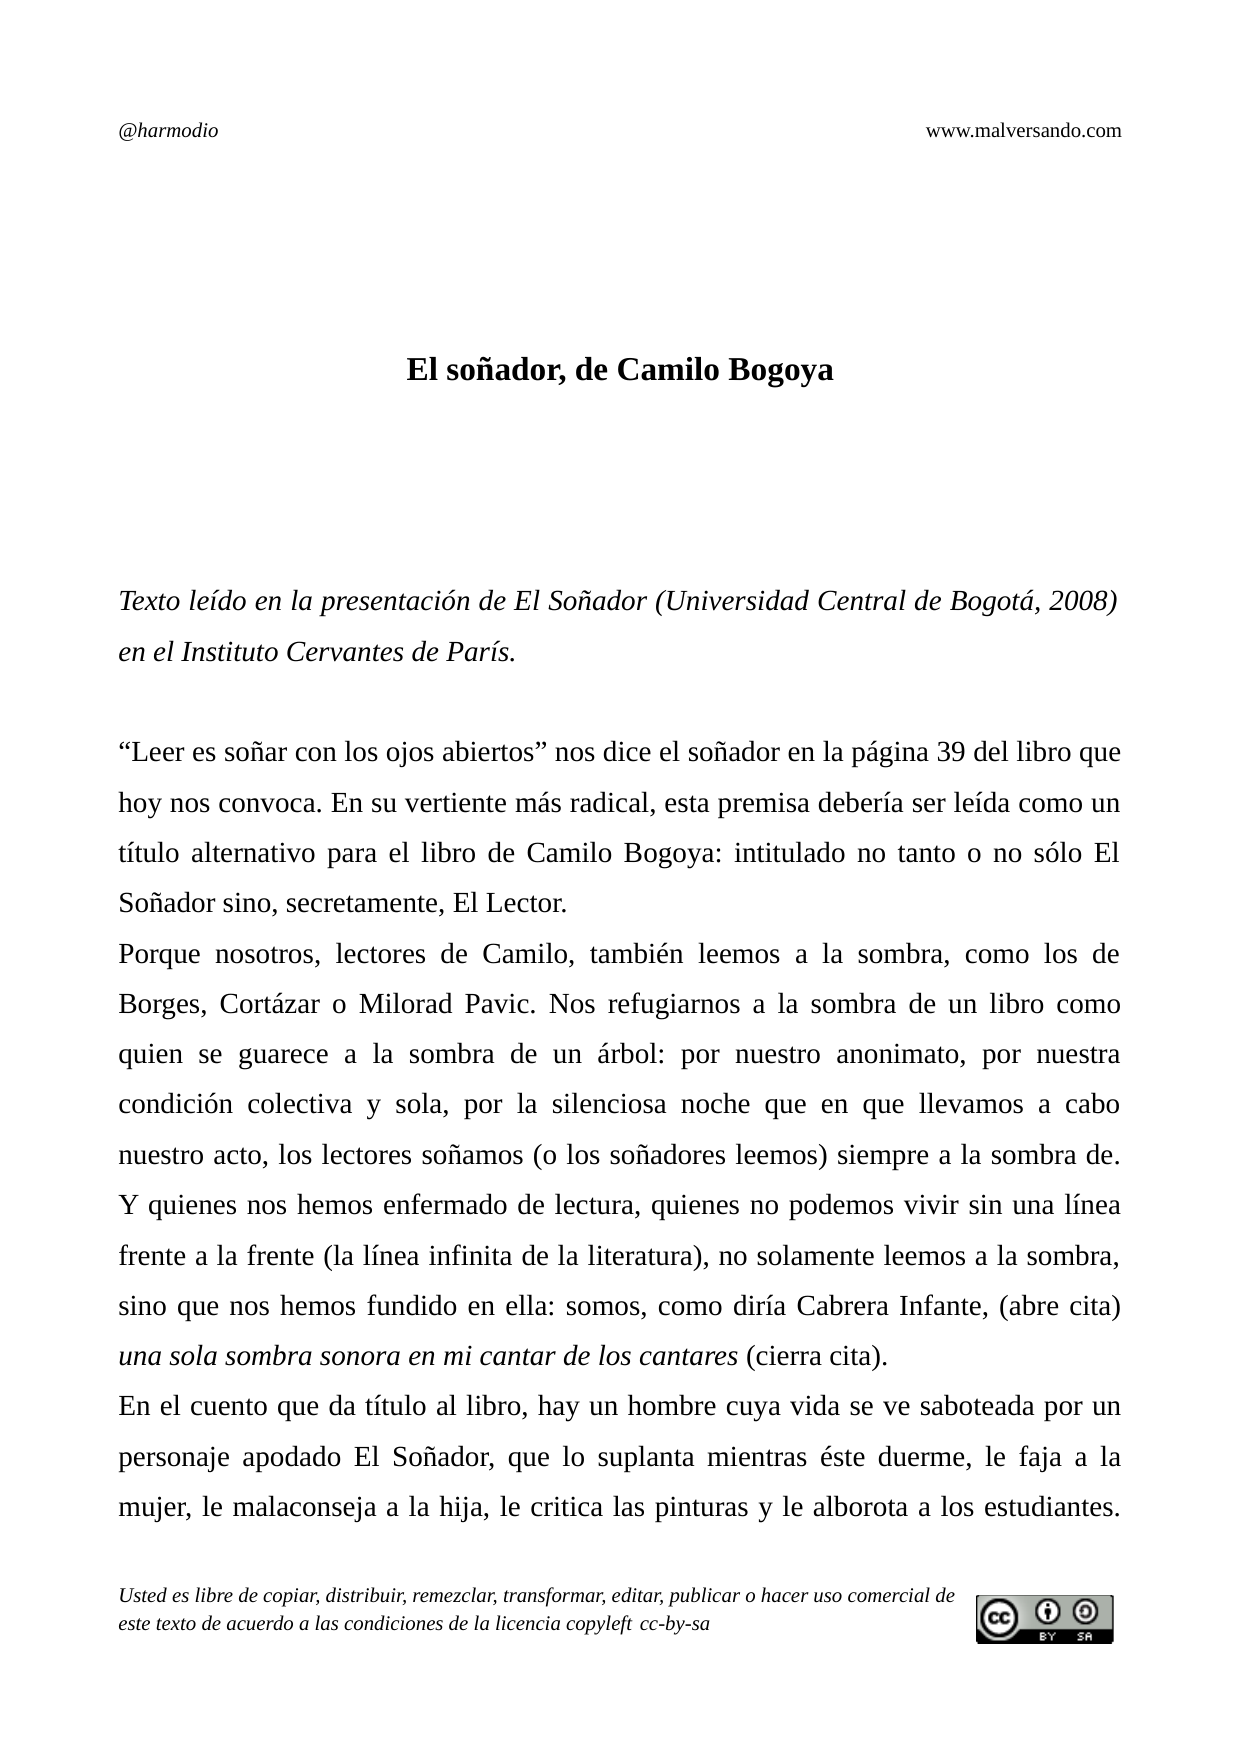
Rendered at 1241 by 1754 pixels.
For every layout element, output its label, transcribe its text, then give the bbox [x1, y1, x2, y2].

text “Leer es soñar con los ojos abiertos” nos dice el soñador en la página 39 del libro que hoy nos convoca. En su vertiente más radical, esta premisa debería ser leída como un título alternativo para el libro de Camilo Bogoya: intitulado no tanto o no sólo El Soñador sino, secretamente, El Lector. [118, 734, 1122, 919]
text Texto leído en la presentación de El Soñador (Universidad Central de Bogotá, 2008) en el Instituto Cervantes de París. [118, 583, 1122, 667]
text El soñador, de Camilo Bogoya [118, 349, 1122, 387]
picture [976, 1595, 1114, 1644]
text Porque nosotros, lectores de Camilo, también leemos a la sombra, como los de Borges, Cortázar o Milorad Pavic. Nos refugiarnos a la sombra de un libro como quien se guarece a la sombra de un árbol: por nuestro anonimato, por nuestra condición colectiva y sola, por la silenciosa noche que en que llevamos a cabo nuestro acto, los lectores soñamos (o los soñadores leemos) siempre a la sombra de. Y quienes nos hemos enfermado de lectura, quienes no podemos vivir sin una línea frente a la frente (la línea infinita de la literatura), no solamente leemos a la sombra, sino que nos hemos fundido en ella: somos, como diría Cabrera Infante, (abre cita) una sola sombra sonora en mi cantar de los cantares (cierra cita). [118, 936, 1122, 1372]
text En el cuento que da título al libro, hay un hombre cuya vida se ve saboteada por un personaje apodado El Soñador, que lo suplanta mientras éste duerme, le faja a la mujer, le malaconseja a la hija, le critica las pinturas y le alborota a los estudiantes. [118, 1388, 1122, 1523]
